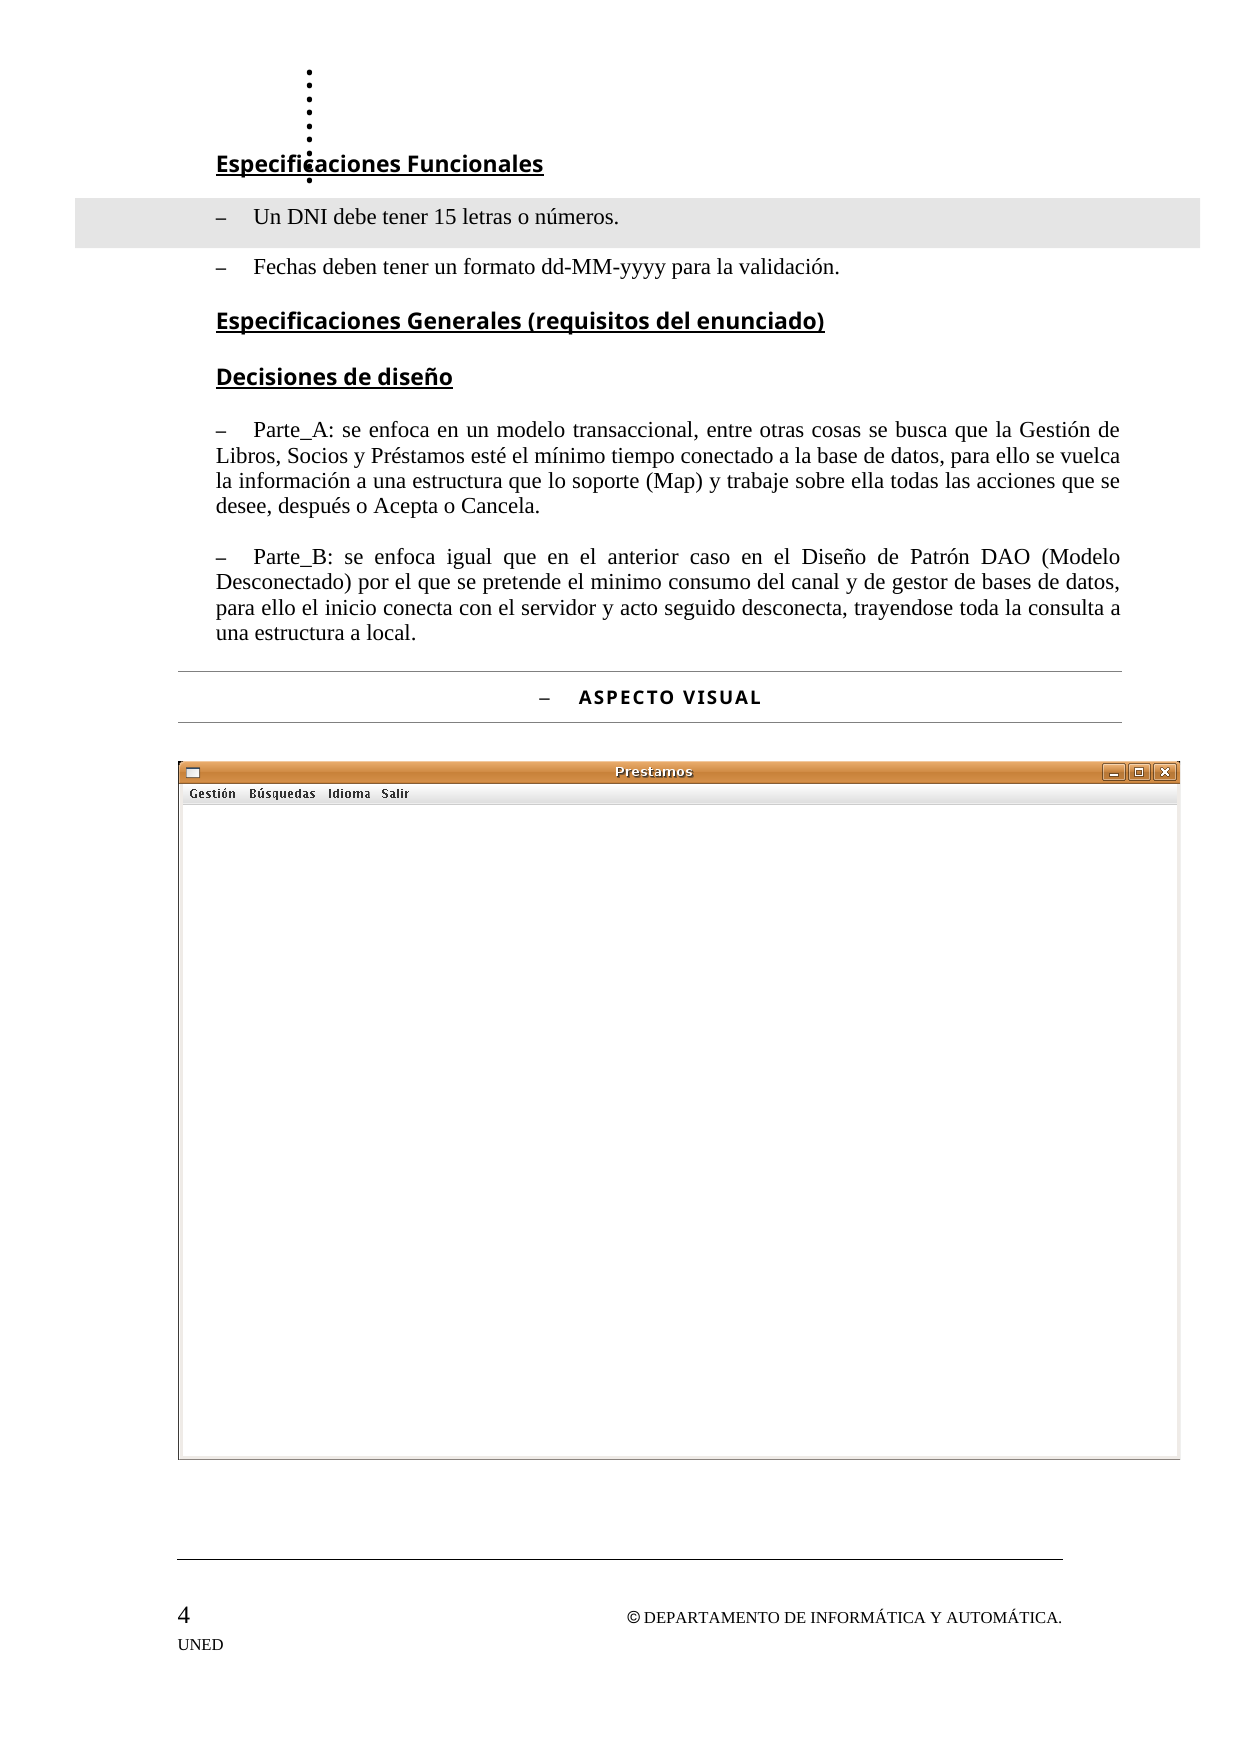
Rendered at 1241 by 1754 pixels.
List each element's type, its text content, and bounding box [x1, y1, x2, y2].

list Parte_B: se enfoca igual que en el anterior caso en el Diseño de Patrón DAO (Modelo Desconectado) por el que se pretende el minimo consumo del canal y de gestor de bases de datos, para ello el inicio conecta con el servidor y acto seguido desconecta, trayendose toda la consulta a una estructura a local. [178, 544, 1122, 646]
text Especificaciones Generales (requisitos del enunciado) [216, 305, 1122, 336]
list Parte_A: se enfoca en un modelo transaccional, entre otras cosas se busca que la Gestión de Libros, Socios y Préstamos esté el mínimo tiempo conectado a la base de datos, para ello se vuelca la información a una estructura que lo soporte (Map) y trabaje sobre ella todas las acciones que se desee, después o Acepta o Cancela. [178, 417, 1122, 519]
text Decisiones de diseño [216, 361, 1122, 392]
text Especificaciones Funcionales [216, 148, 1122, 179]
picture [178, 761, 1180, 1460]
list Fechas deben tener un formato dd-MM-yyyy para la validación. [178, 254, 1122, 280]
subtitle Aspecto visual [178, 672, 1122, 722]
